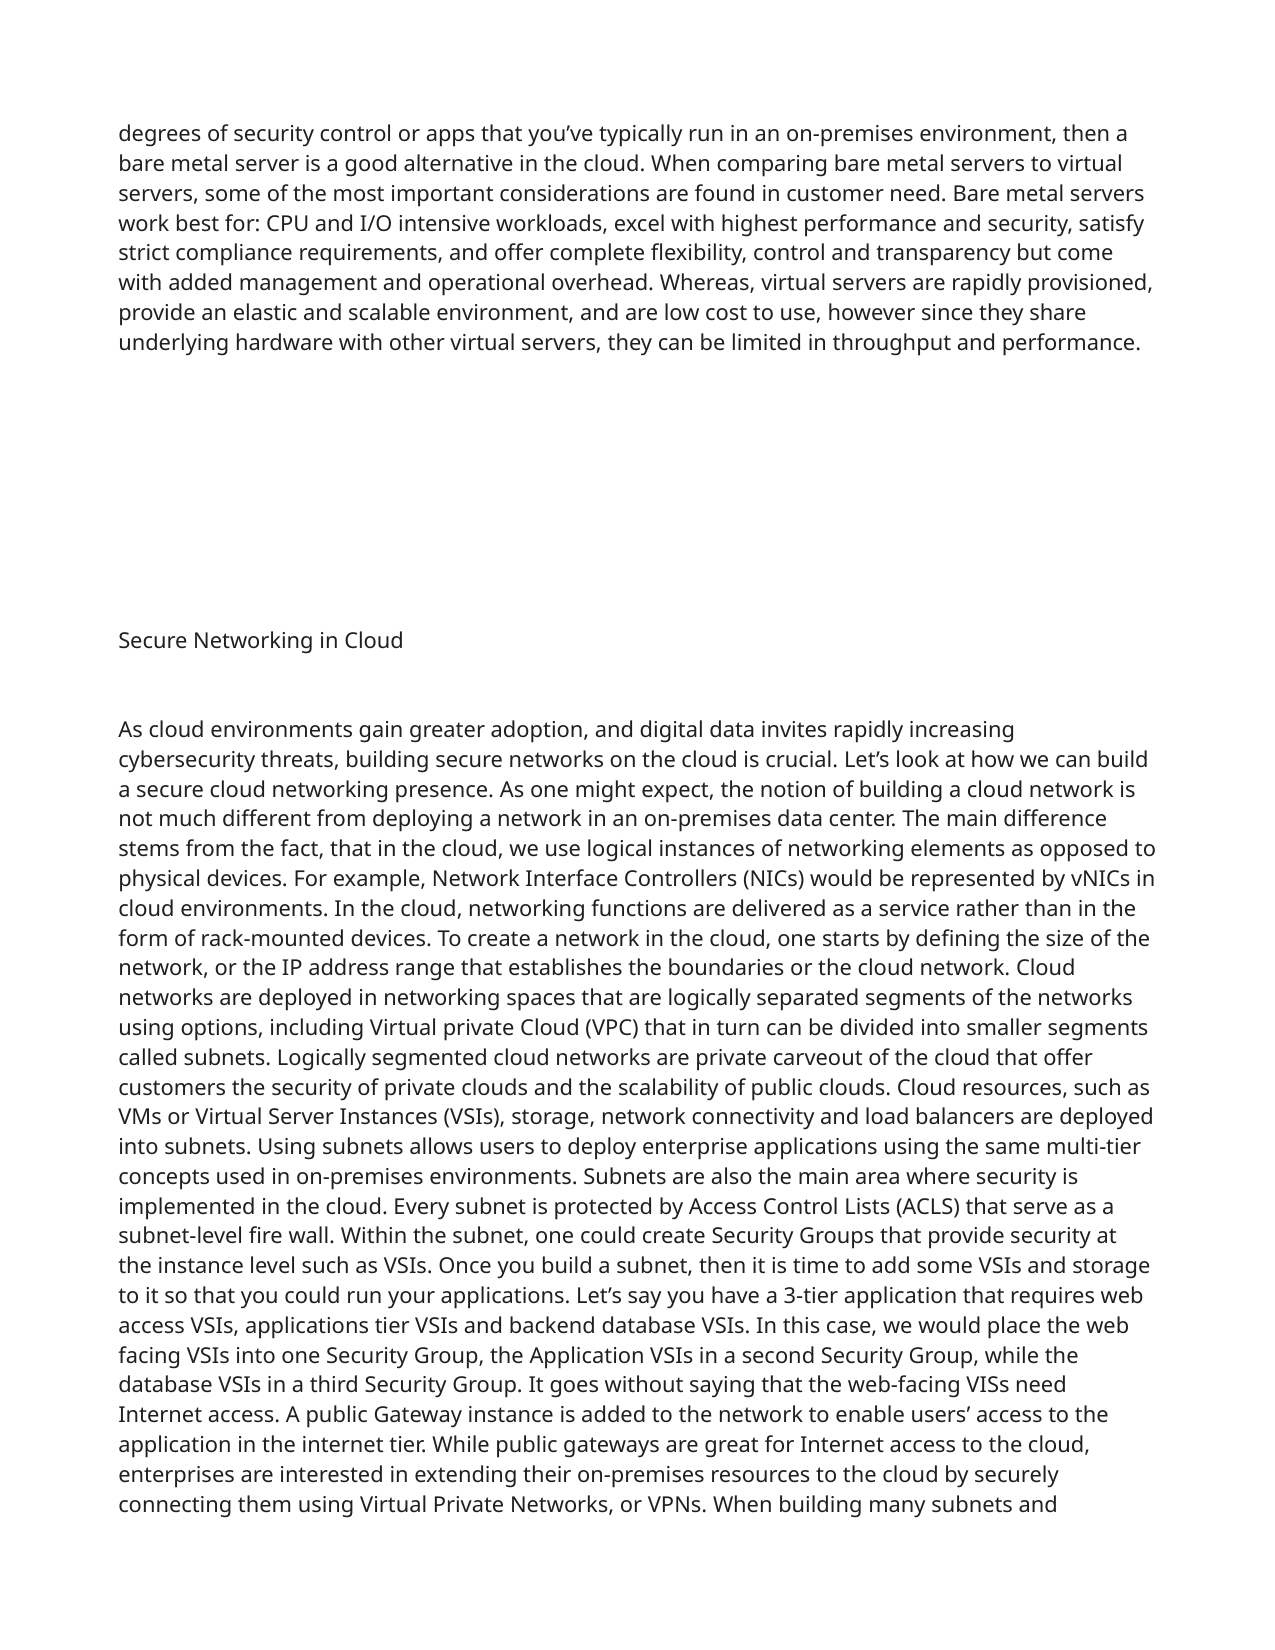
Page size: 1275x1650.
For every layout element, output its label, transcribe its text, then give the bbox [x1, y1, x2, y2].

text As cloud environments gain greater adoption, and digital data invites rapidly increasing cybersecurity threats, building secure networks on the cloud is crucial. Let’s look at how we can build a secure cloud networking presence. As one might expect, the notion of building a cloud network is not much different from deploying a network in an on-premises data center. The main difference stems from the fact, that in the cloud, we use logical instances of networking elements as opposed to physical devices. For example, Network Interface Controllers (NICs) would be represented by vNICs in cloud environments. In the cloud, networking functions are delivered as a service rather than in the form of rack-mounted devices. To create a network in the cloud, one starts by defining the size of the network, or the IP address range that establishes the boundaries or the cloud network. Cloud networks are deployed in networking spaces that are logically separated segments of the networks using options, including Virtual private Cloud (VPC) that in turn can be divided into smaller segments called subnets. Logically segmented cloud networks are private carveout of the cloud that offer customers the security of private clouds and the scalability of public clouds. Cloud resources, such as VMs or Virtual Server Instances (VSIs), storage, network connectivity and load balancers are deployed into subnets. Using subnets allows users to deploy enterprise applications using the same multi-tier concepts used in on-premises environments. Subnets are also the main area where security is implemented in the cloud. Every subnet is protected by Access Control Lists (ACLS) that serve as a subnet-level fire wall. Within the subnet, one could create Security Groups that provide security at the instance level such as VSIs. Once you build a subnet, then it is time to add some VSIs and storage to it so that you could run your applications. Let’s say you have a 3-tier application that requires web access VSIs, applications tier VSIs and backend database VSIs. In this case, we would place the web facing VSIs into one Security Group, the Application VSIs in a second Security Group, while the database VSIs in a third Security Group. It goes without saying that the web-facing VISs need Internet access. A public Gateway instance is added to the network to enable users’ access to the application in the internet tier. While public gateways are great for Internet access to the cloud, enterprises are interested in extending their on-premises resources to the cloud by securely connecting them using Virtual Private Networks, or VPNs. When building many subnets and [118, 714, 1157, 1518]
text Secure Networking in Cloud [118, 624, 1157, 654]
text degrees of security control or apps that you’ve typically run in an on-premises environment, then a bare metal server is a good alternative in the cloud. When comparing bare metal servers to virtual servers, some of the most important considerations are found in customer need. Bare metal servers work best for: CPU and I/O intensive workloads, excel with highest performance and security, satisfy strict compliance requirements, and offer complete flexibility, control and transparency but come with added management and operational overhead. Whereas, virtual servers are rapidly provisioned, provide an elastic and scalable environment, and are low cost to use, however since they share underlying hardware with other virtual servers, they can be limited in throughput and performance. [118, 118, 1157, 356]
